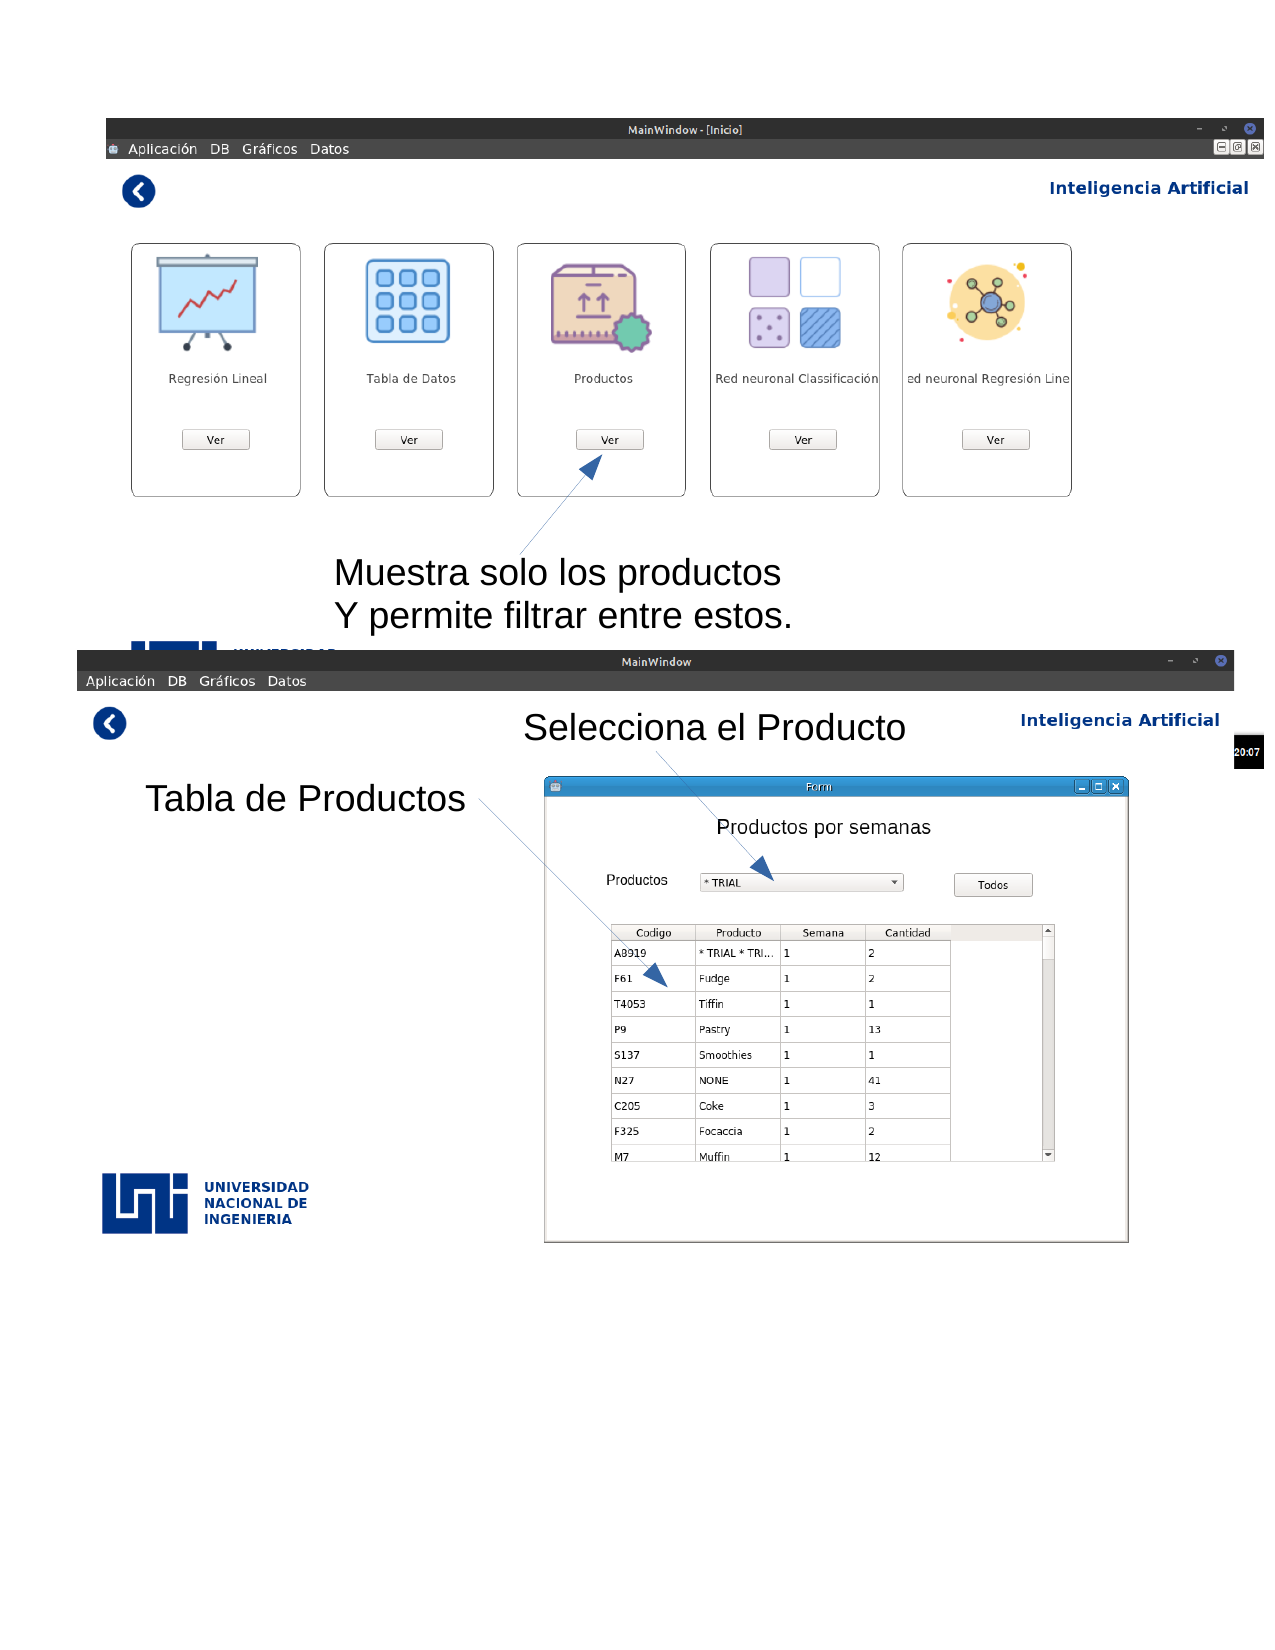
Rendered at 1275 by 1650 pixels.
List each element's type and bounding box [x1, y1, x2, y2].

picture [77, 118, 1264, 1260]
